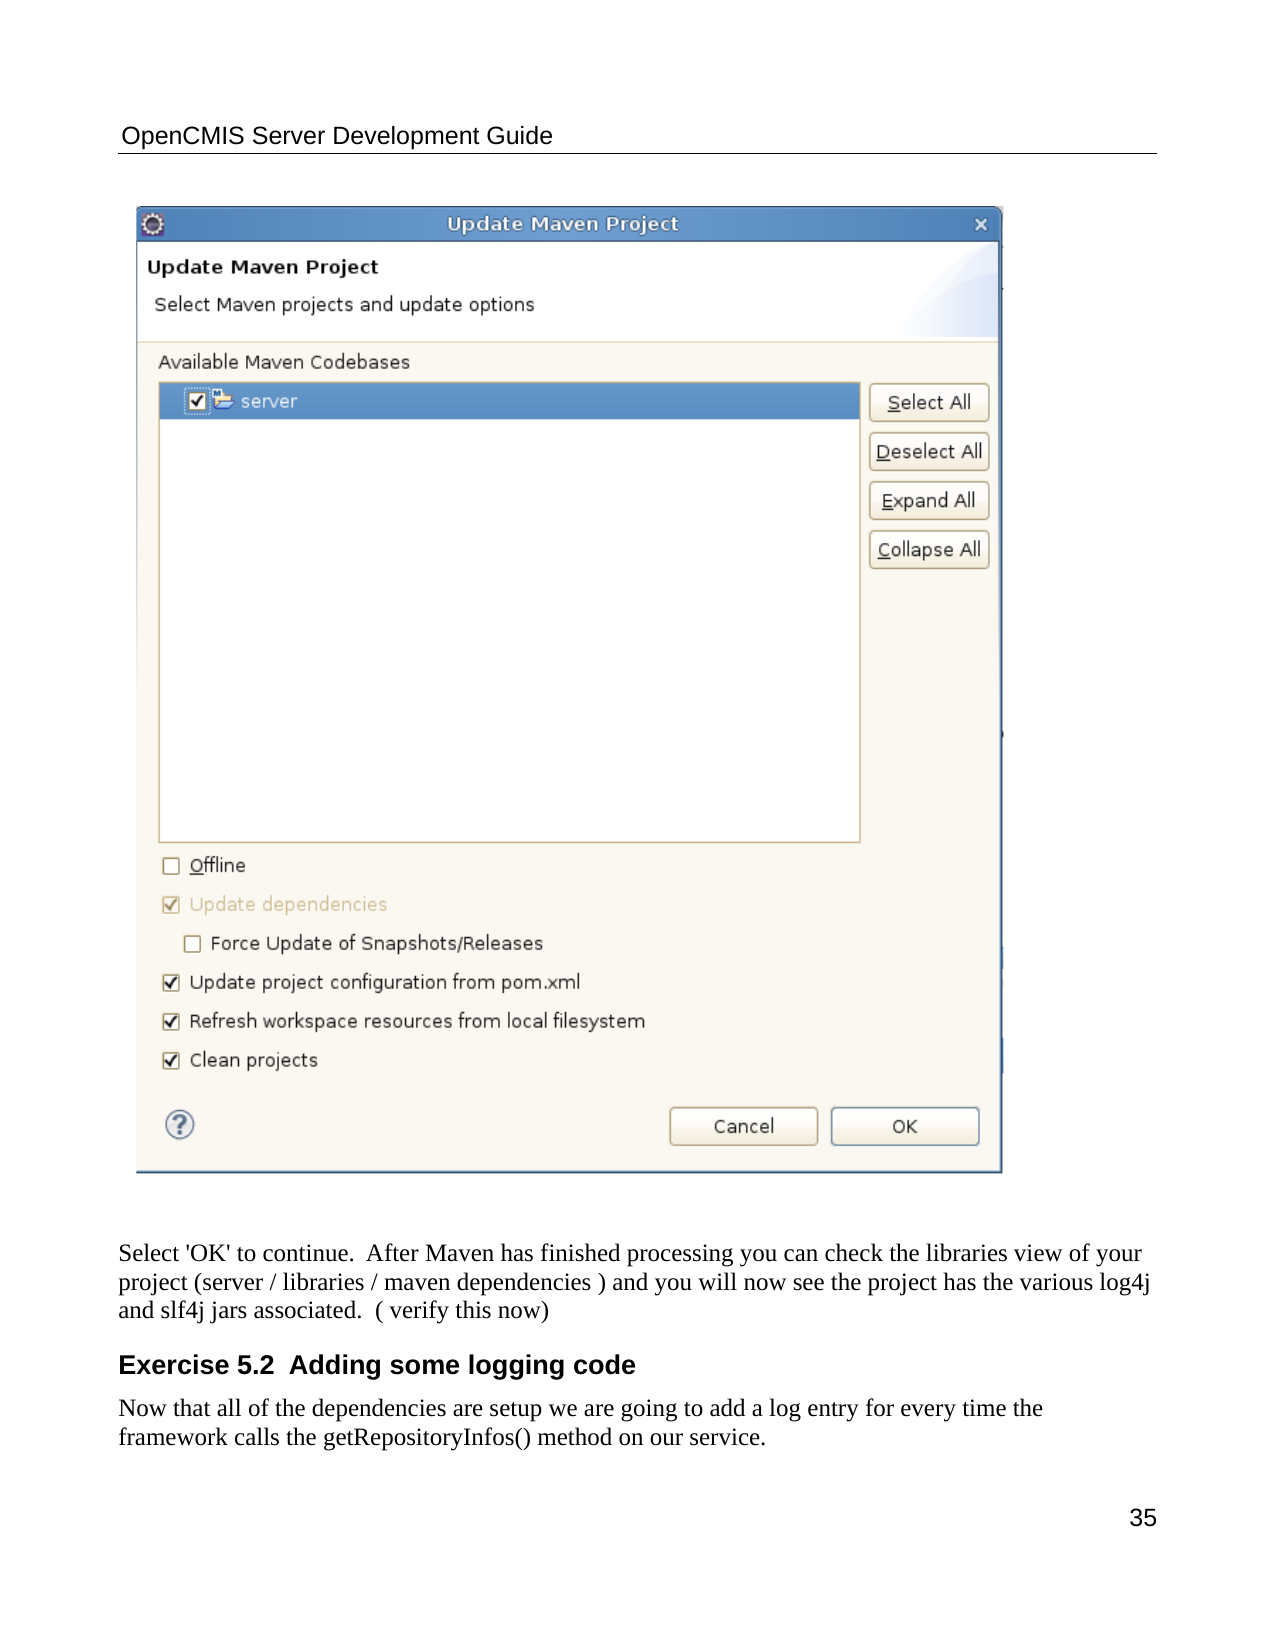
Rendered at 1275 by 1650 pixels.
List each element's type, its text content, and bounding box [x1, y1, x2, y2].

subtitle Exercise 5.2 Adding some logging code [118, 1349, 1157, 1381]
text Select 'OK' to continue. After Maven has finished processing you can check the libraries view of your project (server / libraries / maven dependencies ) and you will now see the project has the various log4j and slf4j jars associated. ( verify this now) [118, 1238, 1157, 1324]
text Now that all of the dependencies are setup we are going to add a log entry for every time the framework calls the getRepositoryInfos() method on our service. [118, 1393, 1157, 1451]
picture [136, 206, 1004, 1175]
